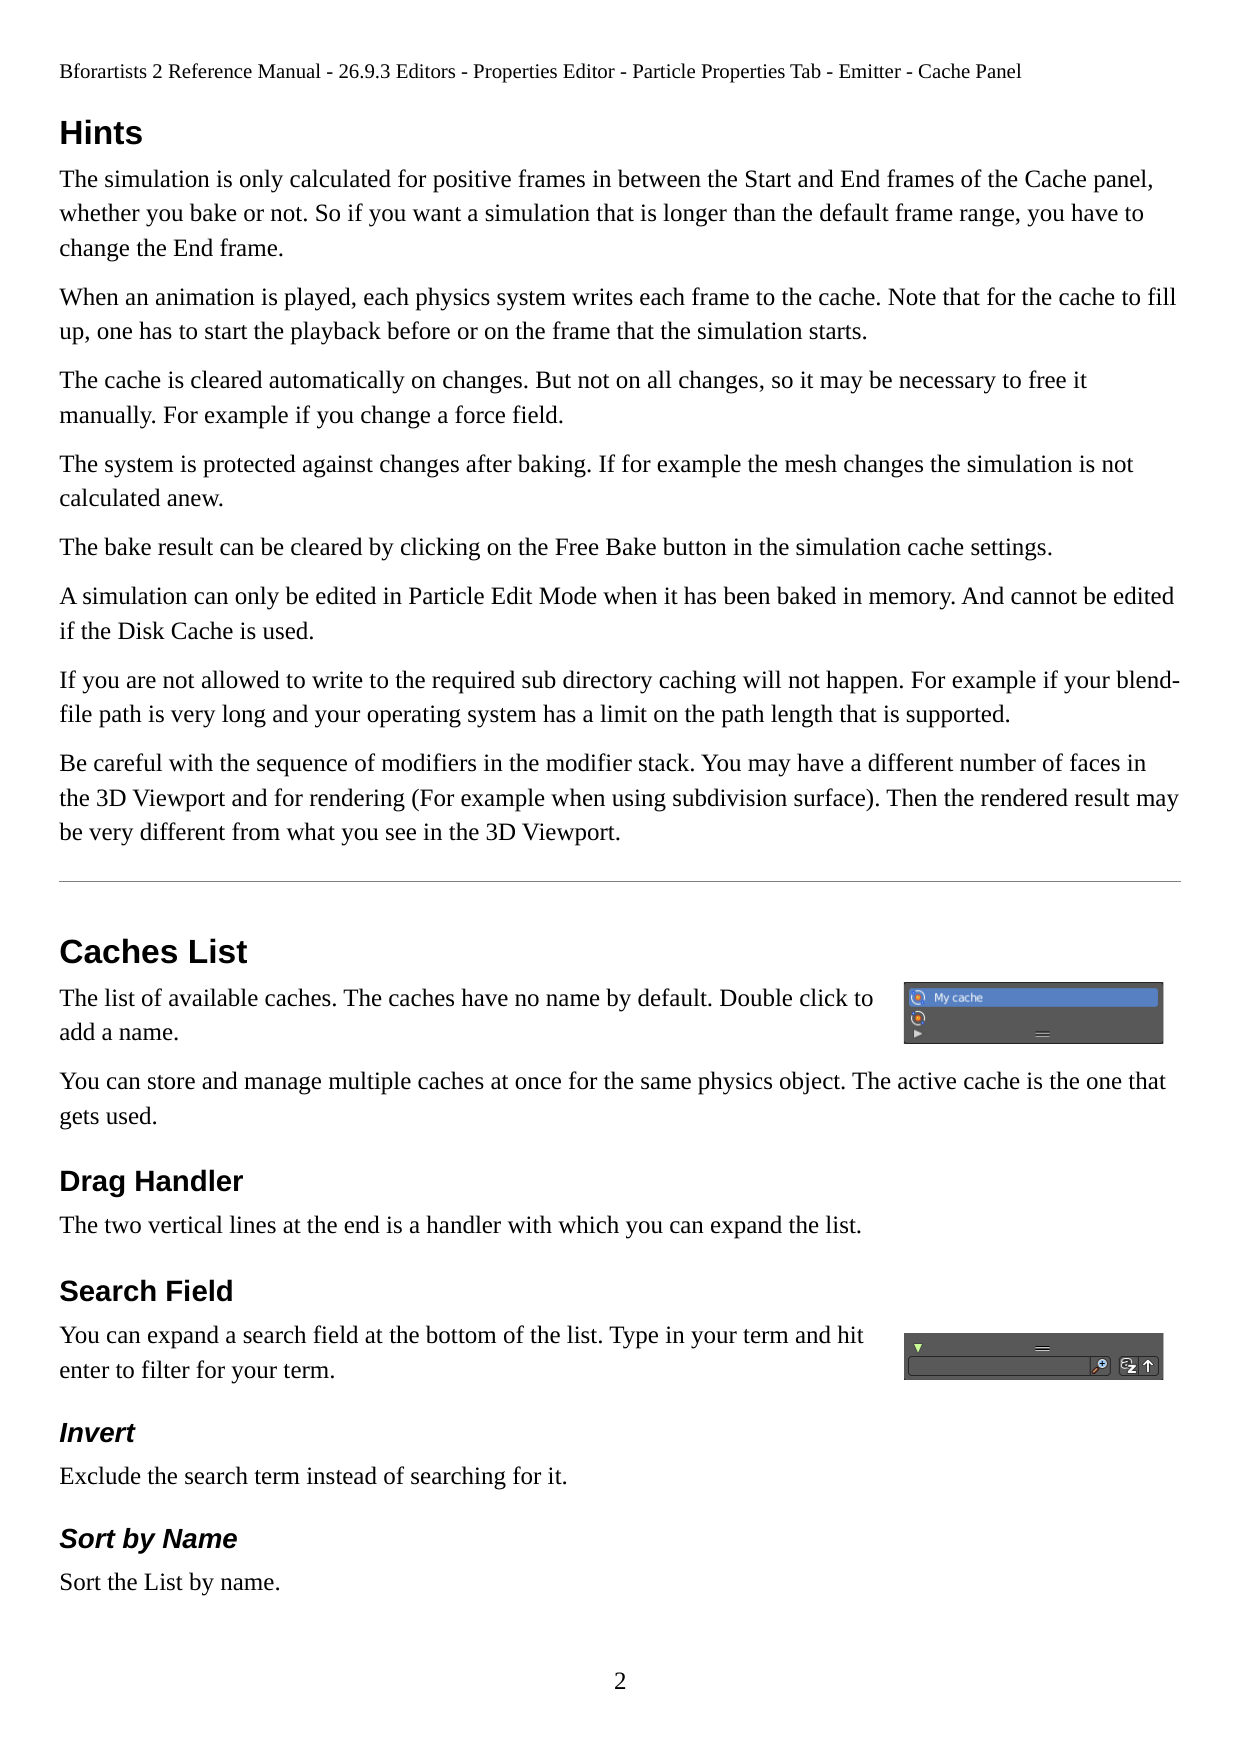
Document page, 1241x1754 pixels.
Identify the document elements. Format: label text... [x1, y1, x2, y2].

subtitle Invert [59, 1417, 1181, 1448]
text You can store and manage multiple caches at once for the same physics object. The active cache is the one that gets used. [59, 1066, 1181, 1129]
text When an animation is played, each physics system writes each frame to the cache. Note that for the cache to fill up, one has to start the playback before or on the frame that the simulation starts. [59, 282, 1181, 345]
text The system is protected against changes after baking. If for example the mesh changes the simulation is not calculated anew. [59, 449, 1181, 512]
text You can expand a search field at the bottom of the list. Type in your term and hit enter to filter for your term. [59, 1321, 1181, 1384]
subtitle Hints [59, 113, 1181, 151]
text Be careful with the sequence of modifiers in the modifier stack. You may have a different number of faces in the 3D Viewport and for rendering (For example when using subdivision surface). Then the rendered result may be very different from what you see in the 3D Viewport. [59, 748, 1181, 846]
text Sort the List by name. [59, 1567, 1181, 1596]
text The list of available caches. The caches have no name by default. Double click to add a name. [59, 983, 1181, 1046]
subtitle Drag Handler [59, 1164, 1181, 1198]
subtitle Sort by Name [59, 1522, 1181, 1554]
picture [904, 1333, 1164, 1380]
picture [903, 982, 1164, 1044]
subtitle Search Field [59, 1274, 1181, 1308]
subtitle Caches List [59, 932, 1181, 970]
text Exclude the search term instead of searching for it. [59, 1461, 1181, 1490]
text The simulation is only calculated for positive frames in between the Start and End frames of the Cache panel, whether you bake or not. So if you want a simulation that is longer than the default frame range, you have to change the End frame. [59, 164, 1181, 261]
text A simulation can only be edited in Particle Edit Mode when it has been baked in memory. And cannot be edited if the Disk Cache is used. [59, 581, 1181, 645]
text The bake result can be cleared by clicking on the Free Bake button in the simulation cache settings. [59, 532, 1181, 561]
text The two vertical lines at the end is a handler with which you can expand the list. [59, 1211, 1181, 1239]
text If you are not allowed to write to the required sub directory caching will not happen. For example if your blend-file path is very long and your operating system has a limit on the path length that is supported. [59, 665, 1181, 728]
text The cache is cleared automatically on changes. But not on all changes, so it may be necessary to free it manually. For example if you change a force field. [59, 365, 1181, 428]
